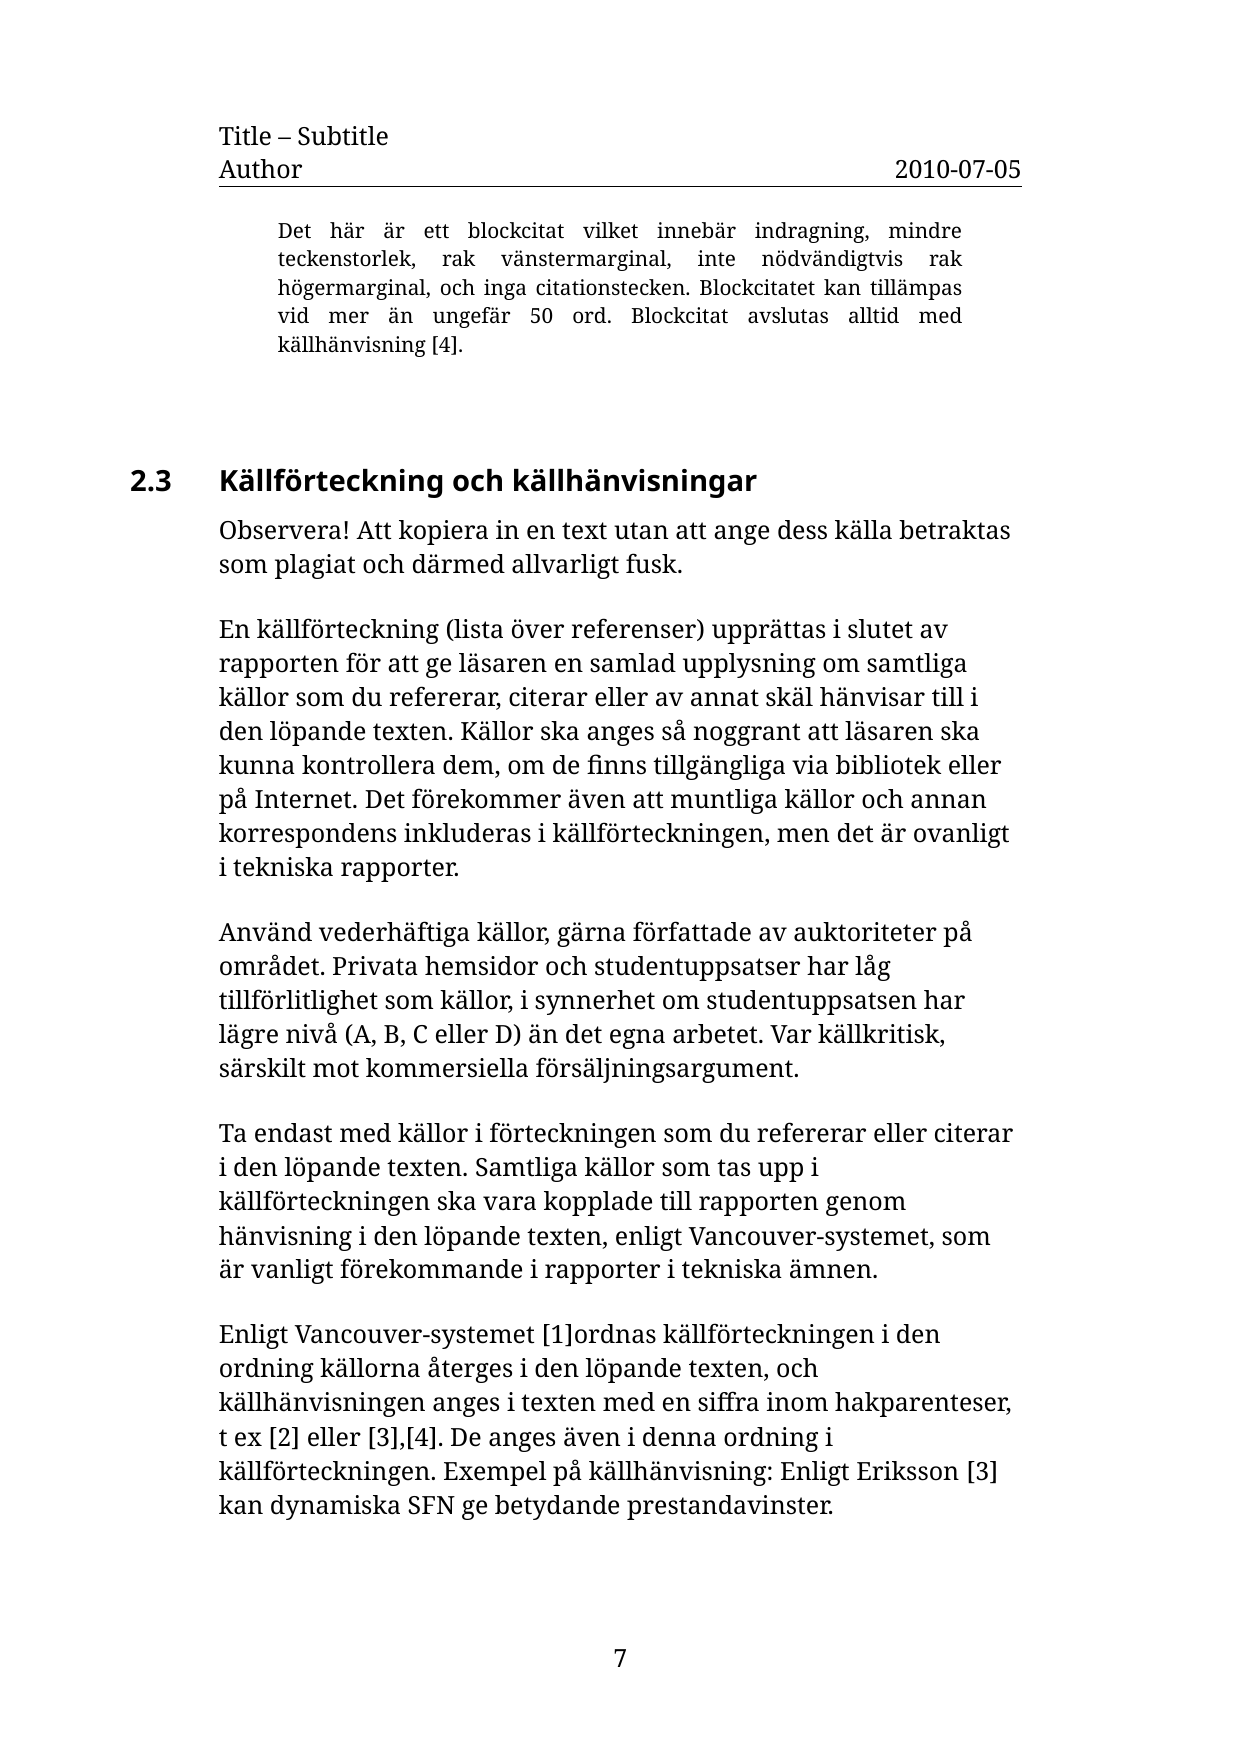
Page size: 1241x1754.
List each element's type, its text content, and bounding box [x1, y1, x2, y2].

text Enligt Vancouver-systemet [1]ordnas källförteckningen i den ordning källorna återges i den löpande texten, och källhänvisningen anges i texten med en siffra inom hakparenteser, t ex [2] eller [3],[4]. De anges även i denna ordning i källförteckningen. Exempel på källhänvisning: Enligt Eriksson [3] kan dynamiska SFN ge betydande prestandavinster. [218, 1317, 1022, 1521]
text En källförteckning (lista över referenser) upprättas i slutet av rapporten för att ge läsaren en samlad upplysning om samtliga källor som du refererar, citerar eller av annat skäl hänvisar till i den löpande texten. Källor ska anges så noggrant att läsaren ska kunna kontrollera dem, om de finns tillgängliga via bibliotek eller på Internet. Det förekommer även att muntliga källor och annan korrespondens inkluderas i källförteckningen, men det är ovanligt i tekniska rapporter. [218, 612, 1022, 884]
text Ta endast med källor i förteckningen som du refererar eller citerar i den löpande texten. Samtliga källor som tas upp i källförteckningen ska vara kopplade till rapporten genom hänvisning i den löpande texten, enligt Vancouver-systemet, som är vanligt förekommande i rapporter i tekniska ämnen. [218, 1116, 1022, 1286]
text Det här är ett blockcitat vilket innebär indragning, mindre teckenstorlek, rak vänstermarginal, inte nödvändigtvis rak högermarginal, och inga citationstecken. Blockcitatet kan tillämpas vid mer än ungefär 50 ord. Blockcitat avslutas alltid med källhänvisning [4]. [278, 216, 963, 358]
subtitle Källförteckning och källhänvisningar [130, 460, 1022, 500]
text Använd vederhäftiga källor, gärna författade av auktoriteter på området. Privata hemsidor och studentuppsatser har låg tillförlitlighet som källor, i synnerhet om studentuppsatsen har lägre nivå (A, B, C eller D) än det egna arbetet. Var källkritisk, särskilt mot kommersiella försäljningsargument. [218, 915, 1022, 1085]
text Observera! Att kopiera in en text utan att ange dess källa betraktas som plagiat och därmed allvarligt fusk. [218, 513, 1022, 581]
